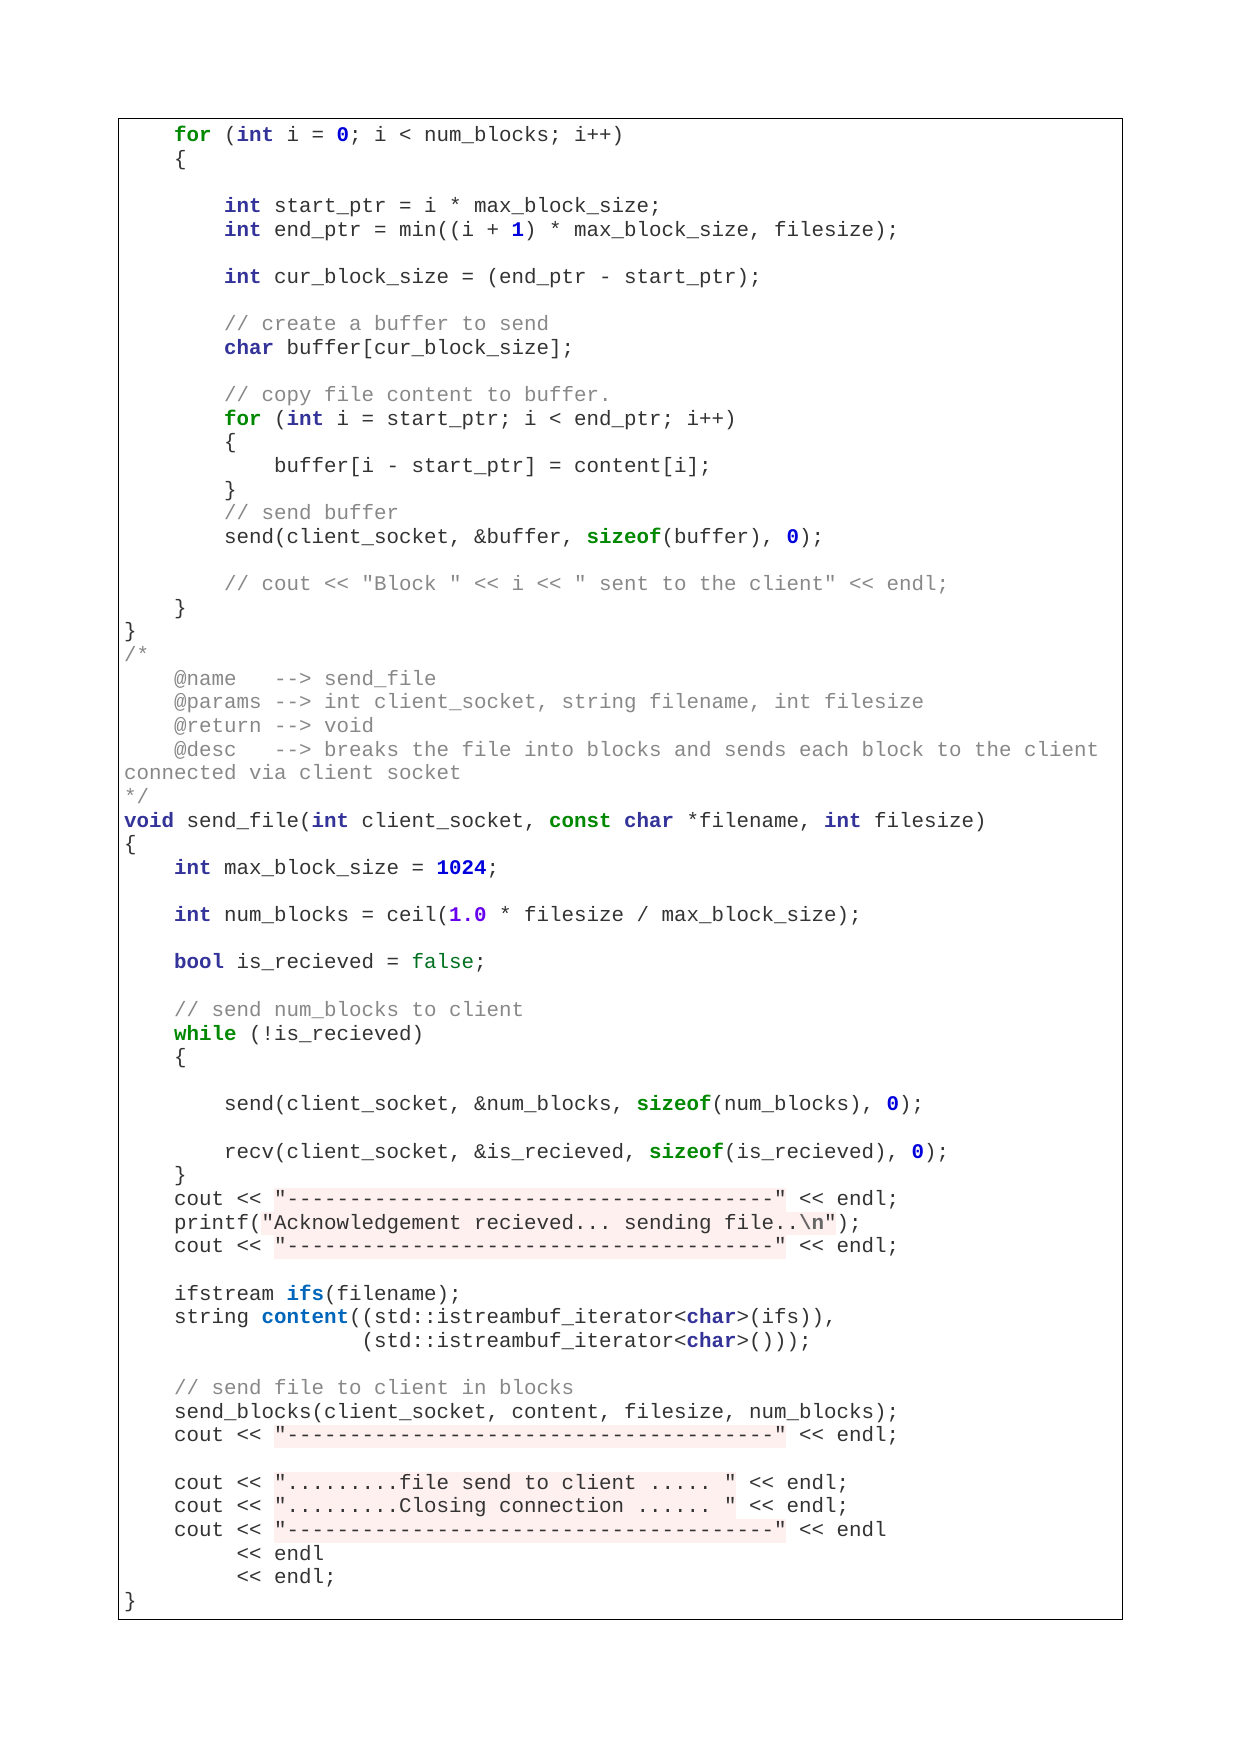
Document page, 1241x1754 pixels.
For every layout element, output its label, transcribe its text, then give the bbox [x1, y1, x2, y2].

table_header for (int i = 0; i < num_blocks; i++) { int start_ptr = i * max_block_size; int end_ptr = min((i + 1) * max_block_size, filesize); int cur_block_size = (end_ptr - start_ptr); // create a buffer to send char buffer[cur_block_size]; // copy file content to buffer. for (int i = start_ptr; i < end_ptr; i++) { buffer[i - start_ptr] = content[i]; } // send buffer send(client_socket, &buffer, sizeof(buffer), 0); // cout << "Block " << i << " sent to the client" << endl; } } /* @name --> send_file @params --> int client_socket, string filename, int filesize @return --> void @desc --> breaks the file into blocks and sends each block to the client connected via client socket */ void send_file(int client_socket, const char *filename, int filesize) { int max_block_size = 1024; int num_blocks = ceil(1.0 * filesize / max_block_size); bool is_recieved = false; // send num_blocks to client while (!is_recieved) { send(client_socket, &num_blocks, sizeof(num_blocks), 0); recv(client_socket, &is_recieved, sizeof(is_recieved), 0); } cout << "---------------------------------------" << endl; printf("Acknowledgement recieved... sending file..\n"); cout << "---------------------------------------" << endl; ifstream ifs(filename); string content((std::istreambuf_iterator<char>(ifs)), (std::istreambuf_iterator<char>())); // send file to client in blocks send_blocks(client_socket, content, filesize, num_blocks); cout << "---------------------------------------" << endl; cout << ".........file send to client ..... " << endl; cout << ".........Closing connection ...... " << endl; cout << "---------------------------------------" << endl << endl << endl; } [119, 119, 1122, 1619]
